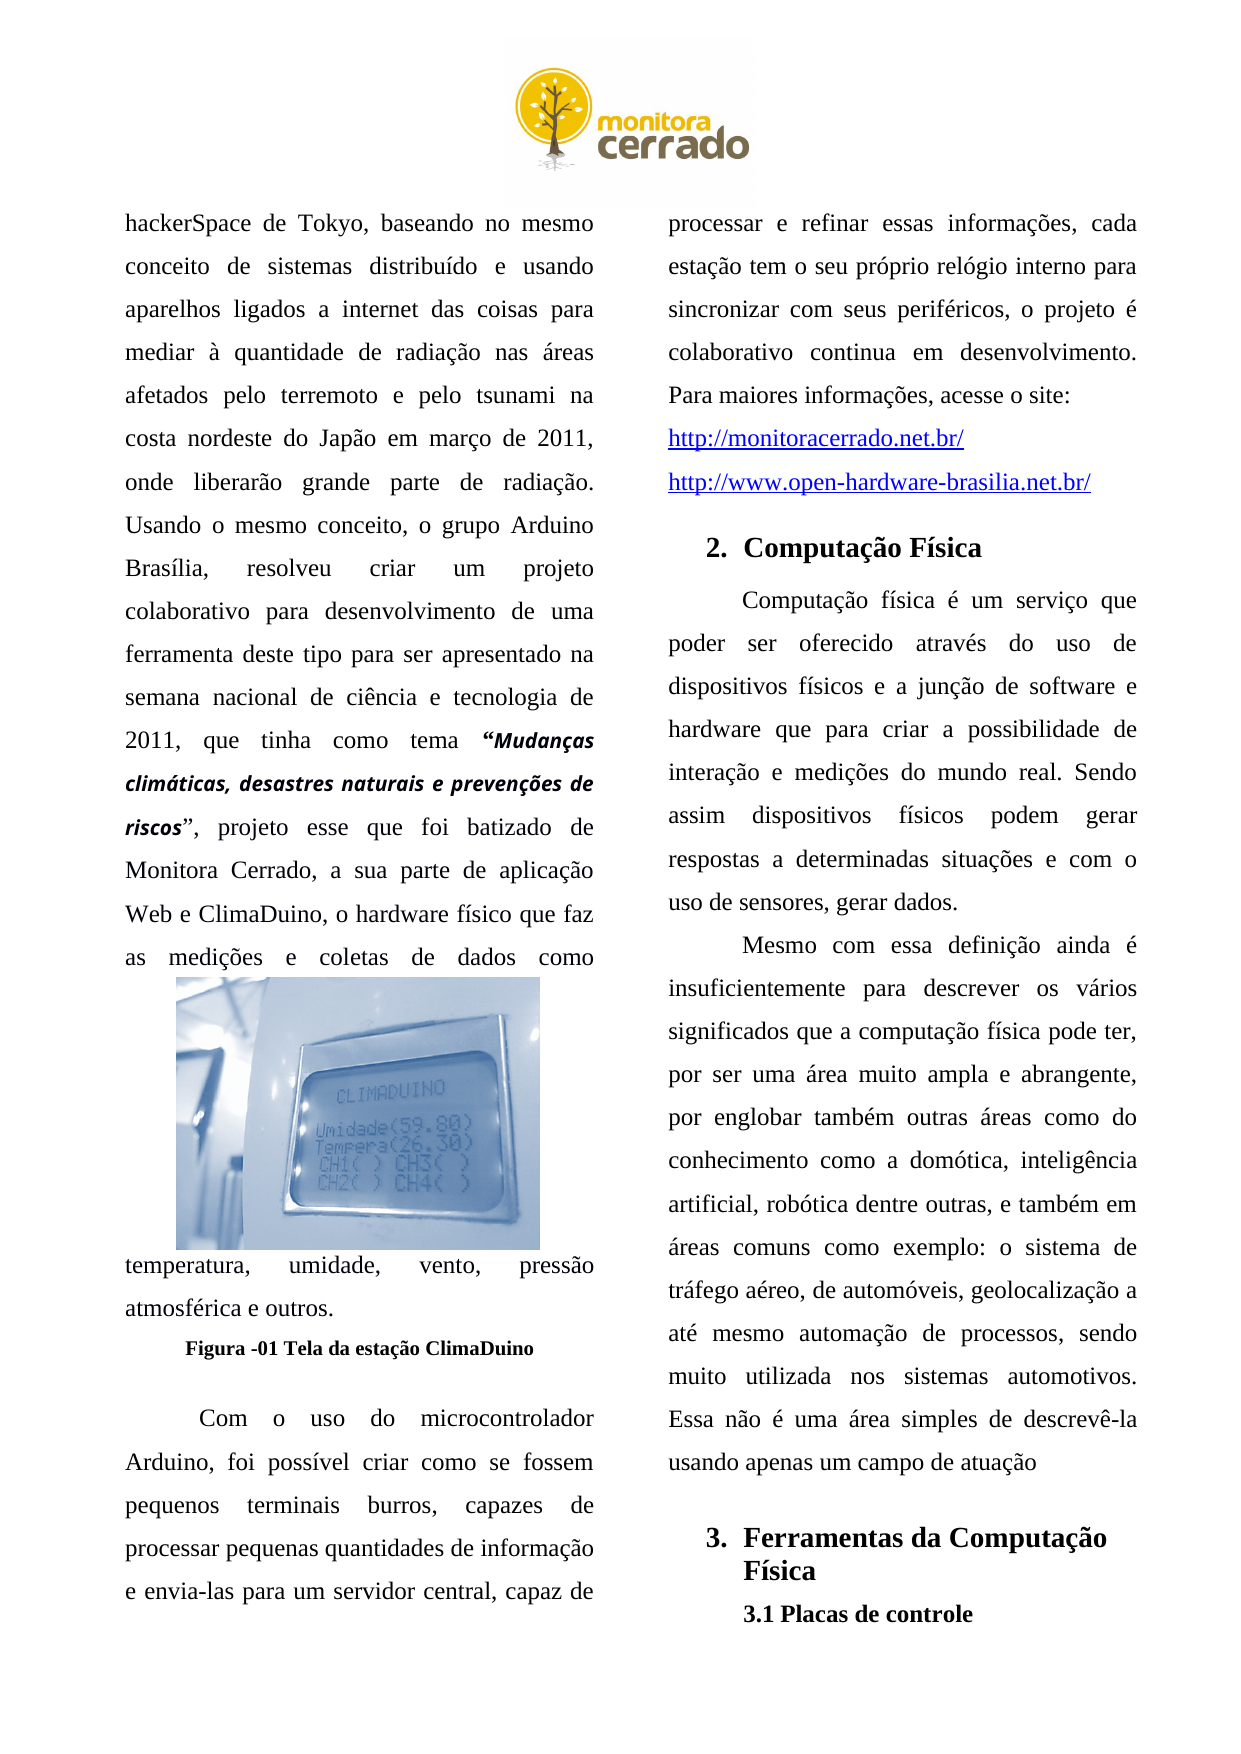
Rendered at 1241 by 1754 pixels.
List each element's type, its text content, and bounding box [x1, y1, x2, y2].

text http://www.open-hardware-brasilia.net.br/ [668, 467, 1137, 495]
text Computação física é um serviço que poder ser oferecido através do uso de dispositivos físicos e a junção de software e hardware que para criar a possibilidade de interação e medições do mundo real. Sendo assim dispositivos físicos podem gerar respostas a determinadas situações e com o uso de sensores, gerar dados. [668, 585, 1137, 916]
text No ano de 2011 o grupo Arduino Brasília tomou conhecimento do projeto "The Japan Disaster Project", criado pelo hackerSpace de Tokyo, baseando no mesmo conceito de sistemas distribuído e usando aparelhos ligados a internet das coisas para mediar à quantidade de radiação nas áreas afetados pelo terremoto e pelo tsunami na costa nordeste do Japão em março de 2011, onde liberarão grande parte de radiação. Usando o mesmo conceito, o grupo Arduino Brasília, resolveu criar um projeto colaborativo para desenvolvimento de uma ferramenta deste tipo para ser apresentado na semana nacional de ciência e tecnologia de 2011, que tinha como tema “Mudanças climáticas, desastres naturais e prevenções de riscos”, projeto esse que foi batizado de Monitora Cerrado, a sua parte de aplicação Web e ClimaDuino, o hardware físico que faz as medições e coletas de dados como temperatura, umidade, vento, pressão atmosférica e outros. [125, 208, 594, 1322]
text Figura -01 Tela da estação ClimaDuino [125, 1336, 594, 1360]
text http://monitoracerrado.net.br/ [668, 423, 1137, 452]
text Com o uso do microcontrolador Arduino, foi possível criar como se fossem pequenos terminais burros, capazes de processar pequenas quantidades de informação e envia-las para um servidor central, capaz de [125, 1403, 594, 1605]
list Placas de controle [743, 1599, 1137, 1628]
picture [176, 977, 540, 1250]
text processar e refinar essas informações, cada estação tem o seu próprio relógio interno para sincronizar com seus periféricos, o projeto é colaborativo continua em desenvolvimento. Para maiores informações, acesse o site: [668, 208, 1137, 409]
picture [504, 37, 758, 208]
text Mesmo com essa definição ainda é insuficientemente para descrever os vários significados que a computação física pode ter, por ser uma área muito ampla e abrangente, por englobar também outras áreas como do conhecimento como a domótica, inteligência artificial, robótica dentre outras, e também em áreas comuns como exemplo: o sistema de tráfego aéreo, de automóveis, geolocalização a até mesmo automação de processos, sendo muito utilizada nos sistemas automotivos. Essa não é uma área simples de descrevê-la usando apenas um campo de atuação [668, 930, 1137, 1476]
list Ferramentas da Computação Física [706, 1520, 1137, 1587]
list Computação Física [706, 531, 1137, 564]
